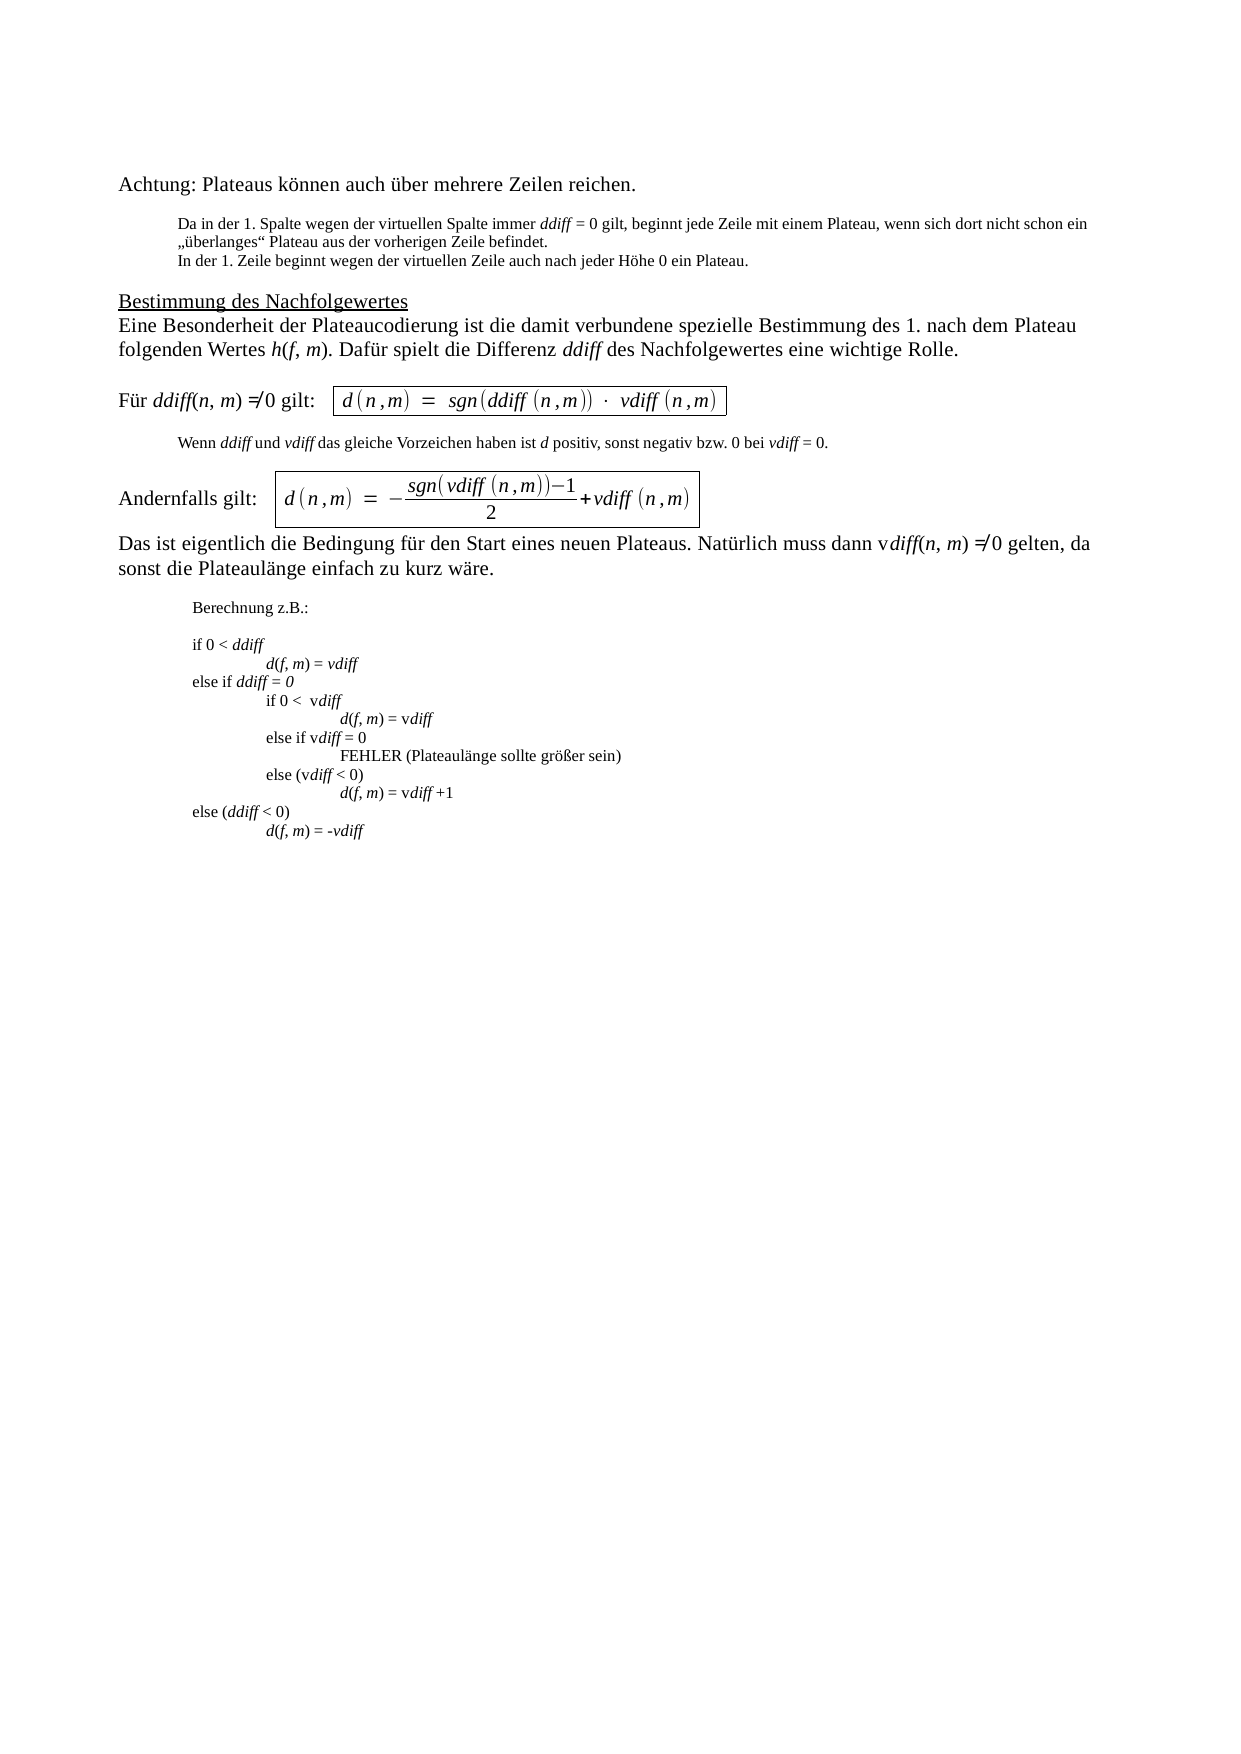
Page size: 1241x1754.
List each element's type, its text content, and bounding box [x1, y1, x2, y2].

text d(f, m) = vdiff [340, 710, 1122, 728]
text Andernfalls gilt: [700, 471, 1122, 527]
text else (ddiff < 0) [192, 802, 1122, 821]
text [727, 385, 1122, 415]
text Eine Besonderheit der Plateaucodierung ist die damit verbundene spezielle Bestimmung des 1. nach dem Plateau folgenden Wertes h(f, m). Dafür spielt die Differenz ddiff des Nachfolgewertes eine wichtige Rolle. [118, 312, 1122, 361]
text Da in der 1. Spalte wegen der virtuellen Spalte immer ddiff = 0 gilt, beginnt jede Zeile mit einem Plateau, wenn sich dort nicht schon ein „überlanges“ Plateau aus der vorherigen Zeile befindet. [177, 214, 1122, 251]
text Andernfalls gilt: [276, 472, 699, 527]
text FEHLER (Plateaulänge sollte größer sein) [340, 747, 1122, 765]
text if 0 < vdiff [266, 691, 1122, 710]
text Für ddiff(n, m) ≠ 0 gilt: [118, 385, 726, 415]
text d(f, m) = -vdiff [266, 821, 1122, 839]
text else if vdiff = 0 [266, 728, 1122, 747]
text else if ddiff = 0 [192, 673, 1122, 691]
text d(f, m) = vdiff [266, 654, 1122, 673]
text In der 1. Zeile beginnt wegen der virtuellen Zeile auch nach jeder Höhe 0 ein Plateau. [177, 251, 1122, 270]
text Das ist eigentlich die Bedingung für den Start eines neuen Plateaus. Natürlich muss dann vdiff(n, m) ≠ 0 gelten, da sonst die Plateaulänge einfach zu kurz wäre. [118, 527, 1122, 580]
text Wenn ddiff und vdiff das gleiche Vorzeichen haben ist d positiv, sonst negativ bzw. 0 bei vdiff = 0. [177, 434, 1122, 452]
text Berechnung z.B.: [192, 598, 1122, 617]
text d(f, m) = vdiff +1 [340, 784, 1122, 802]
text Achtung: Plateaus können auch über mehrere Zeilen reichen. [118, 172, 1122, 196]
text if 0 < ddiff [192, 636, 1122, 654]
text else (vdiff < 0) [266, 765, 1122, 784]
text Bestimmung des Nachfolgewertes [118, 288, 1122, 312]
text Andernfalls gilt: [118, 471, 275, 527]
